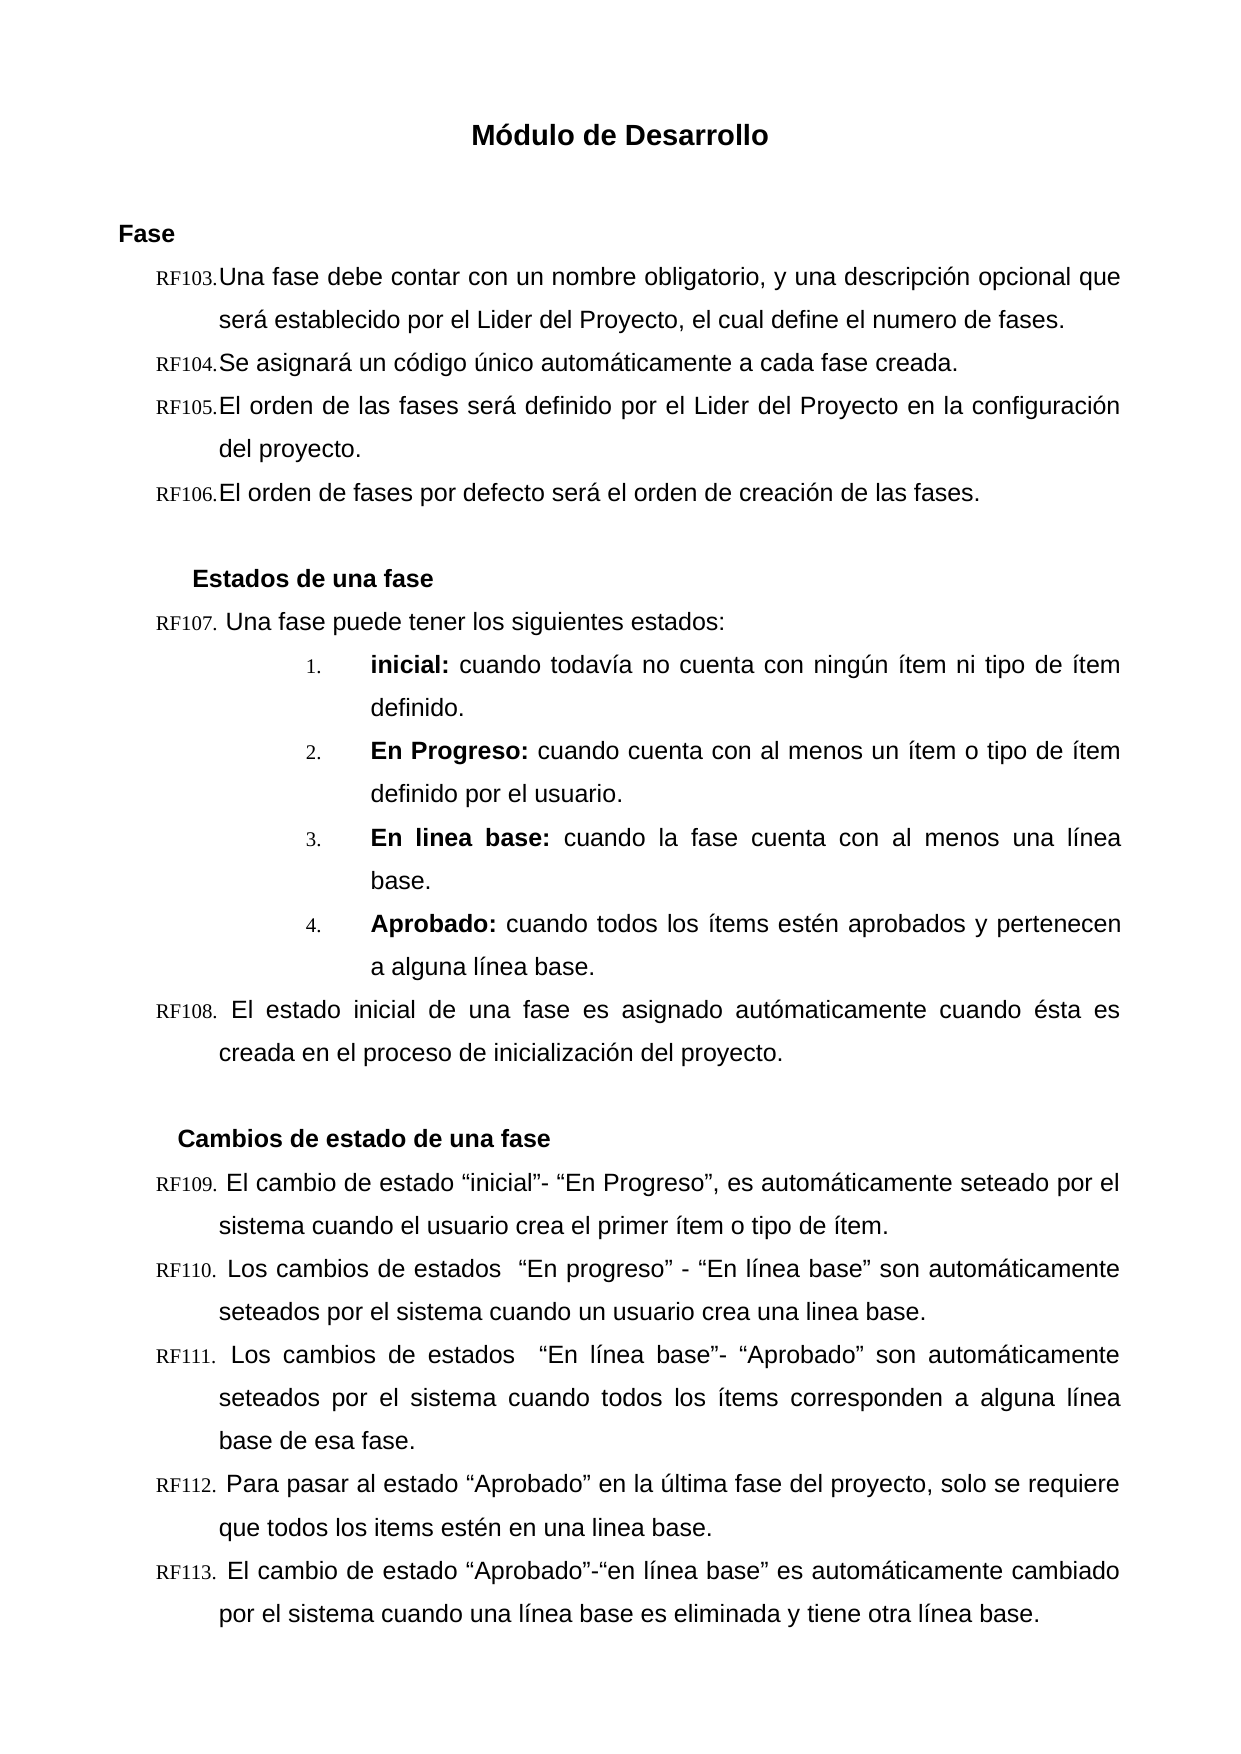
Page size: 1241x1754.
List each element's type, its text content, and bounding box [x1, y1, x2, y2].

list El orden de fases por defecto será el orden de creación de las fases. [156, 477, 1122, 506]
list inicial: cuando todavía no cuenta con ningún ítem ni tipo de ítem definido. [306, 650, 1122, 722]
list En Progreso: cuando cuenta con al menos un ítem o tipo de ítem definido por el usuario. [306, 736, 1122, 808]
list En linea base: cuando la fase cuenta con al menos una línea base. [306, 822, 1122, 894]
list El cambio de estado “inicial”- “En Progreso”, es automáticamente seteado por el sistema cuando el usuario crea el primer ítem o tipo de ítem. [156, 1167, 1122, 1239]
text Cambios de estado de una fase [118, 1124, 1122, 1153]
list El estado inicial de una fase es asignado autómaticamente cuando ésta es creada en el proceso de inicialización del proyecto. [156, 995, 1122, 1067]
list Se asignará un código único automáticamente a cada fase creada. [156, 348, 1122, 377]
list Para pasar al estado “Aprobado” en la última fase del proyecto, solo se requiere que todos los items estén en una linea base. [156, 1469, 1122, 1541]
list El cambio de estado “Aprobado”-“en línea base” es automáticamente cambiado por el sistema cuando una línea base es eliminada y tiene otra línea base. [156, 1556, 1122, 1627]
list Los cambios de estados “En línea base”- “Aprobado” son automáticamente seteados por el sistema cuando todos los ítems corresponden a alguna línea base de esa fase. [156, 1340, 1122, 1455]
list Los cambios de estados “En progreso” - “En línea base” son automáticamente seteados por el sistema cuando un usuario crea una linea base. [156, 1254, 1122, 1326]
list El orden de las fases será definido por el Lider del Proyecto en la configuración del proyecto. [156, 391, 1122, 463]
text Estados de una fase [118, 564, 1122, 592]
list Una fase debe contar con un nombre obligatorio, y una descripción opcional que será establecido por el Lider del Proyecto, el cual define el numero de fases. [156, 262, 1122, 334]
list Una fase puede tener los siguientes estados: [156, 607, 1122, 636]
text Fase [118, 219, 1122, 247]
text Módulo de Desarrollo [118, 118, 1122, 152]
list Aprobado: cuando todos los ítems estén aprobados y pertenecen a alguna línea base. [306, 909, 1122, 981]
